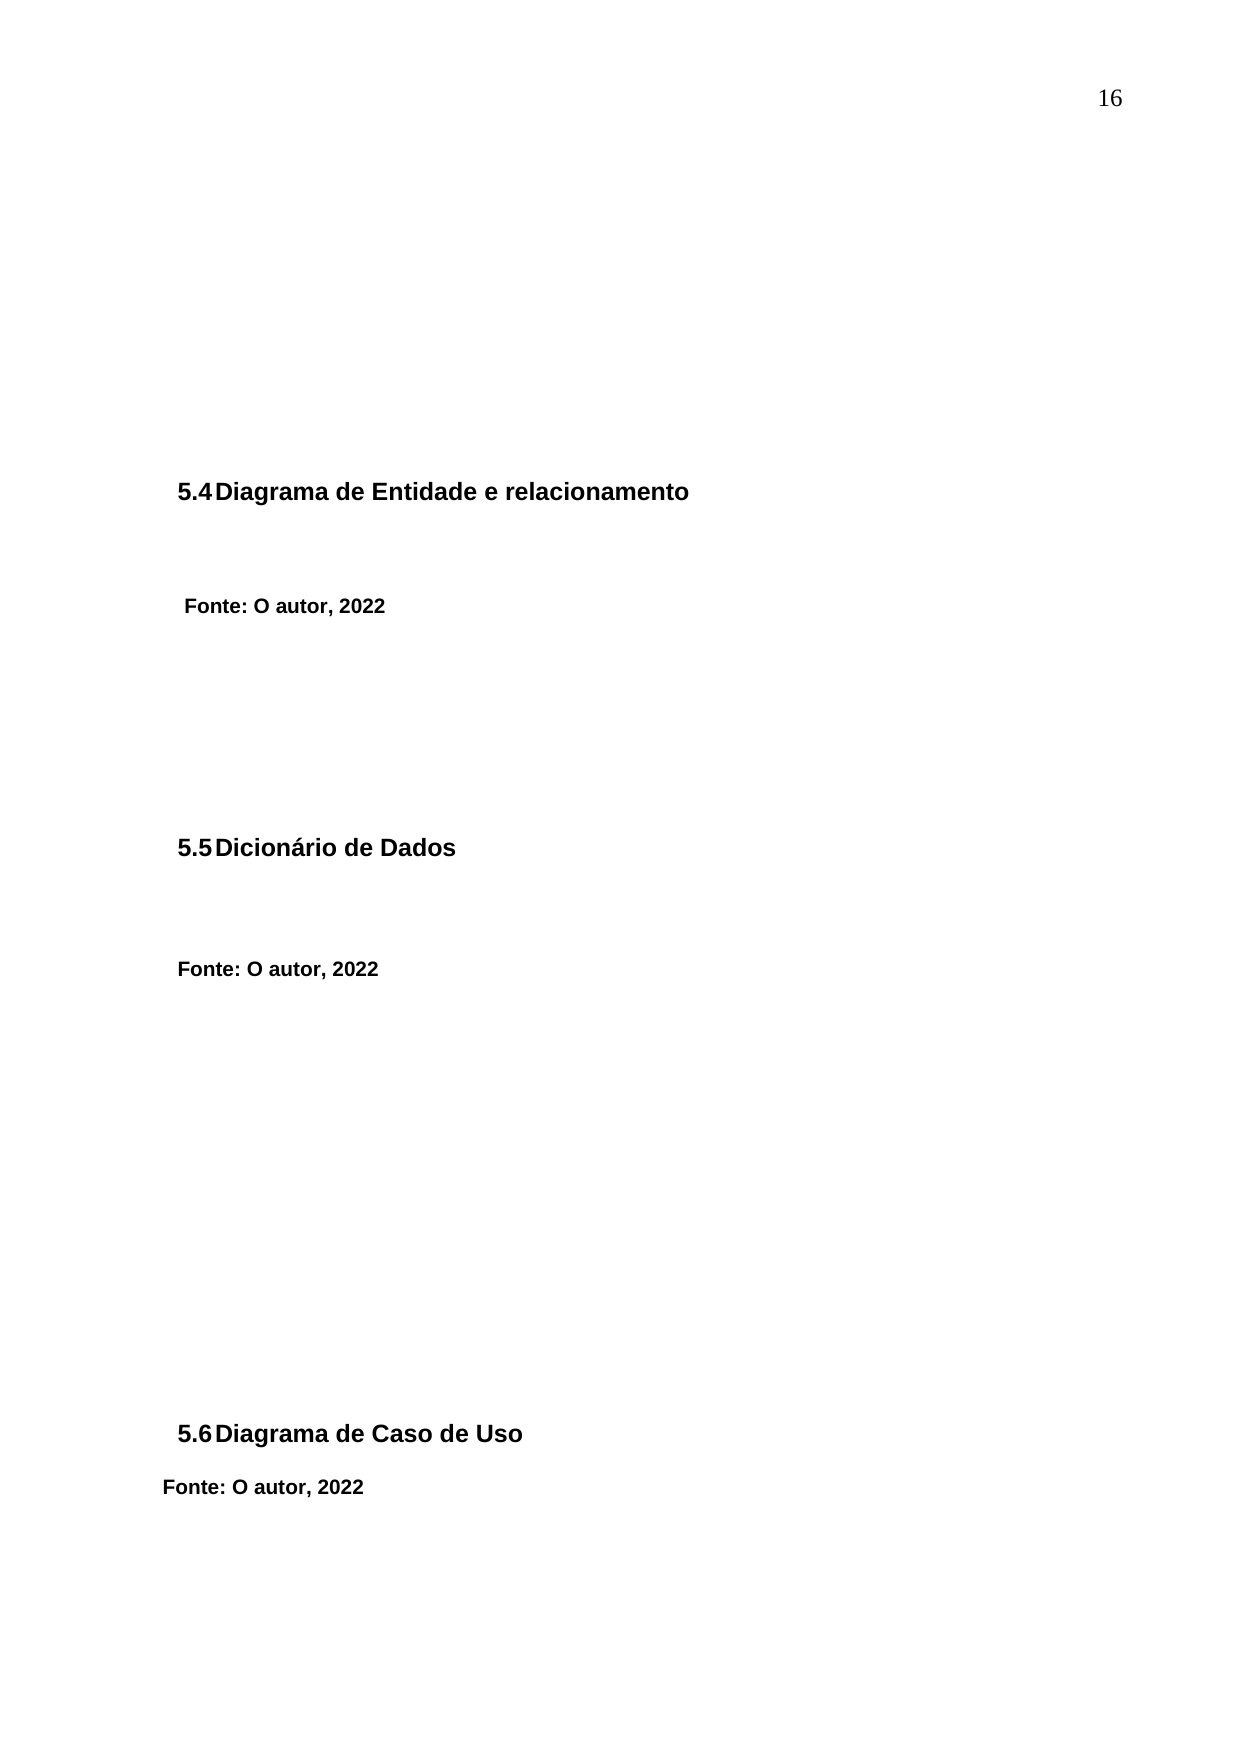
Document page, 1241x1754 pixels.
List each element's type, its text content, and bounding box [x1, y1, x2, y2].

subtitle Diagrama de Caso de Uso [177, 1419, 1122, 1448]
subtitle Dicionário de Dados [177, 833, 1122, 862]
text Fonte: O autor, 2022 [177, 590, 1122, 619]
text Fonte: O autor, 2022 [162, 1475, 1122, 1499]
subtitle Diagrama de Entidade e relacionamento [177, 477, 1122, 506]
text Fonte: O autor, 2022 [177, 957, 1122, 981]
